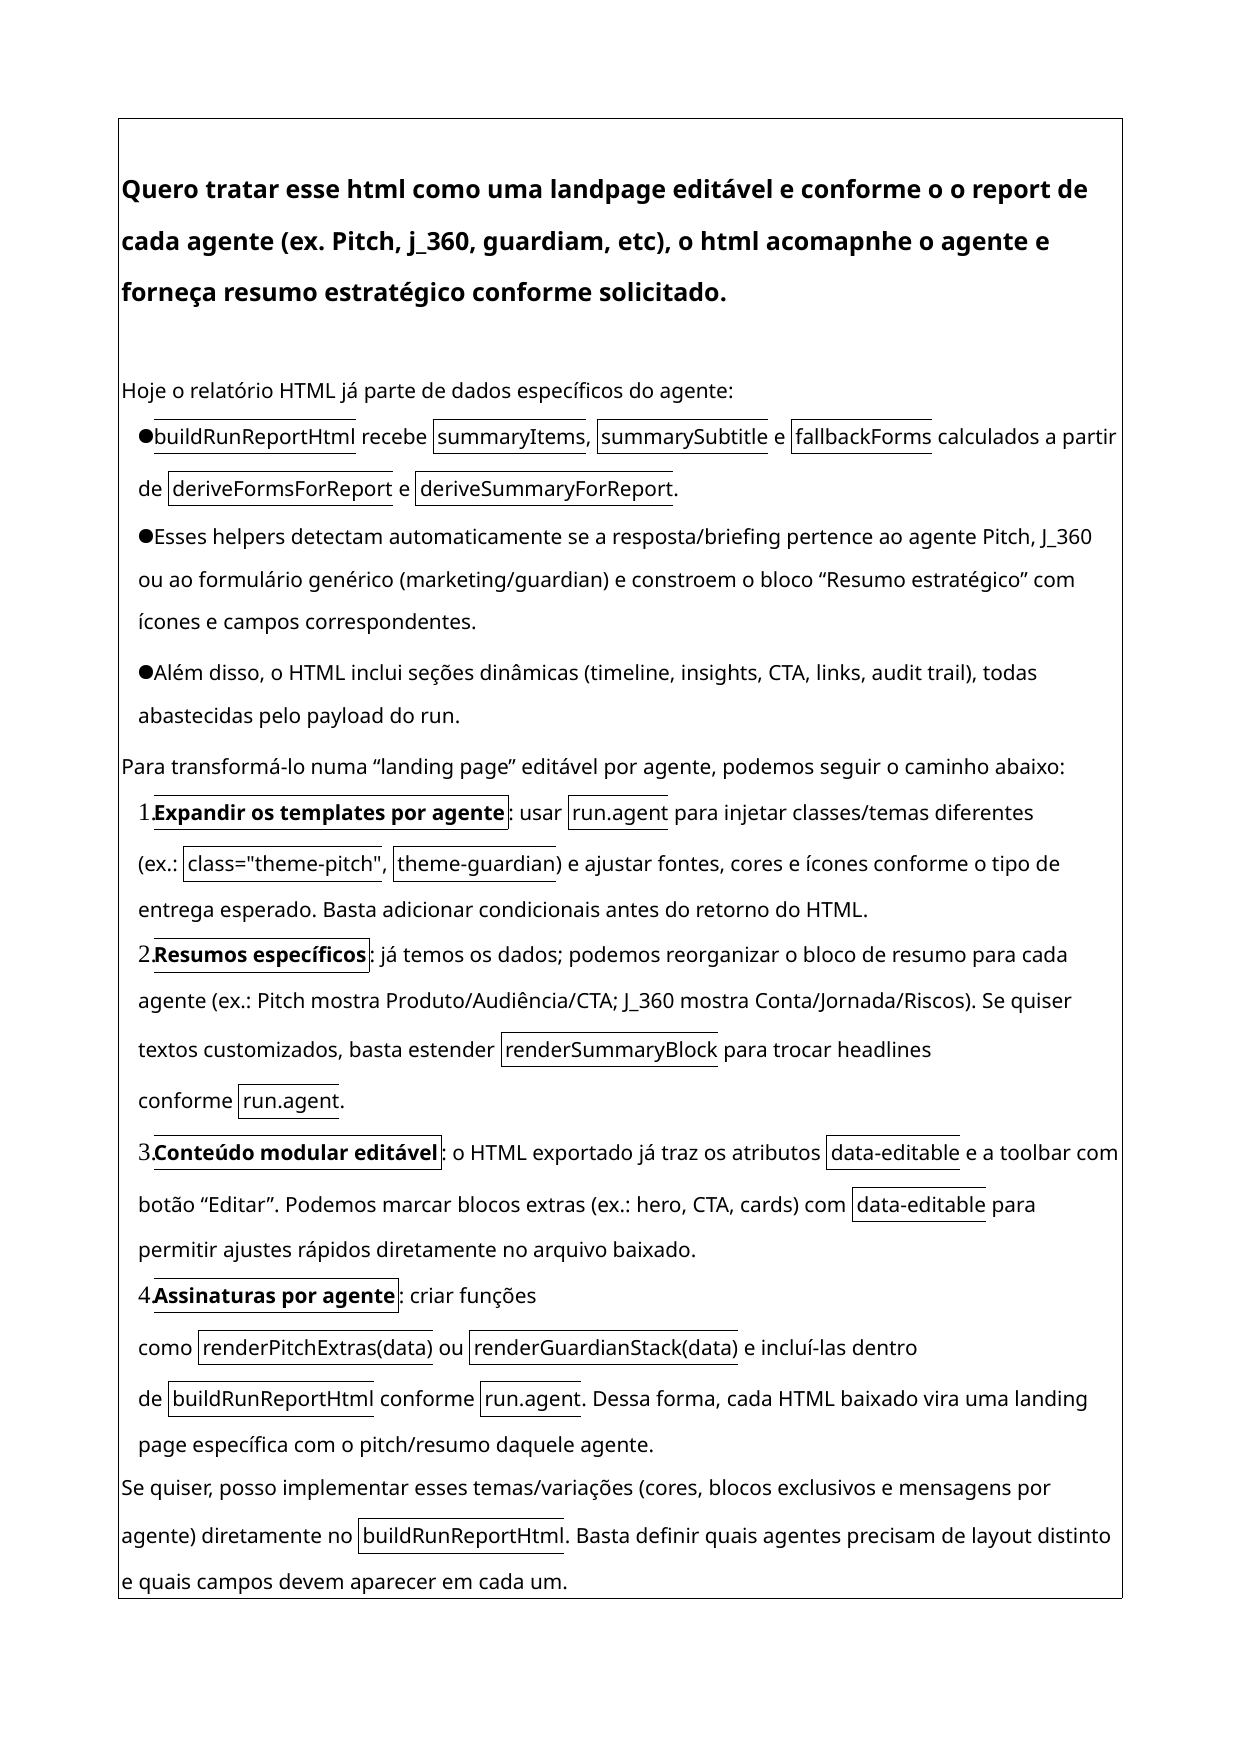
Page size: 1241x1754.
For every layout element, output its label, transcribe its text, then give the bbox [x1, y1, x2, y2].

text Se quiser, posso implementar esses temas/variações (cores, blocos exclusivos e mensagens por agente) diretamente no buildRunReportHtml. Basta definir quais agentes precisam de layout distinto e quais campos devem aparecer em cada um. [119, 1469, 1122, 1598]
list Esses helpers detectam automaticamente se a resposta/briefing pertence ao agente Pitch, J_360 ou ao formulário genérico (marketing/guardian) e constroem o bloco “Resumo estratégico” com ícones e campos correspondentes. [119, 519, 1122, 636]
text Hoje o relatório HTML já parte de dados específicos do agente: [119, 373, 1122, 405]
list Conteúdo modular editável: o HTML exportado já traz os atributos data-editable e a toolbar com botão “Editar”. Podemos marcar blocos extras (ex.: hero, CTA, cards) com data-editable para permitir ajustes rápidos diretamente no arquivo baixado. [119, 1132, 1122, 1264]
list Além disso, o HTML inclui seções dinâmicas (timeline, insights, CTA, links, audit trail), todas abastecidas pelo payload do run. [119, 655, 1122, 729]
list buildRunReportHtml recebe summaryItems, summarySubtitle e fallbackForms calculados a partir de deriveFormsForReport e deriveSummaryForReport. [119, 416, 1122, 505]
list Expandir os templates por agente: usar run.agent para injetar classes/temas diferentes (ex.: class="theme-pitch", theme-guardian) e ajustar fontes, cores e ícones conforme o tipo de entrega esperado. Basta adicionar condicionais antes do retorno do HTML. [119, 792, 1122, 923]
text Quero tratar esse html como uma landpage editável e conforme o o report de cada agente (ex. Pitch, j_360, guardiam, etc), o html acomapnhe o agente e forneça resumo estratégico conforme solicitado. [119, 169, 1122, 308]
list Assinaturas por agente: criar funções como renderPitchExtras(data) ou renderGuardianStack(data) e incluí-las dentro de buildRunReportHtml conforme run.agent. Dessa forma, cada HTML baixado vira uma landing page específica com o pitch/resumo daquele agente. [119, 1275, 1122, 1458]
text Para transformá-lo numa “landing page” editável por agente, podemos seguir o caminho abaixo: [119, 749, 1122, 780]
list Resumos específicos: já temos os dados; podemos reorganizar o bloco de resumo para cada agente (ex.: Pitch mostra Produto/Audiência/CTA; J_360 mostra Conta/Jornada/Riscos). Se quiser textos customizados, basta estender renderSummaryBlock para trocar headlines conforme run.agent. [119, 934, 1122, 1118]
